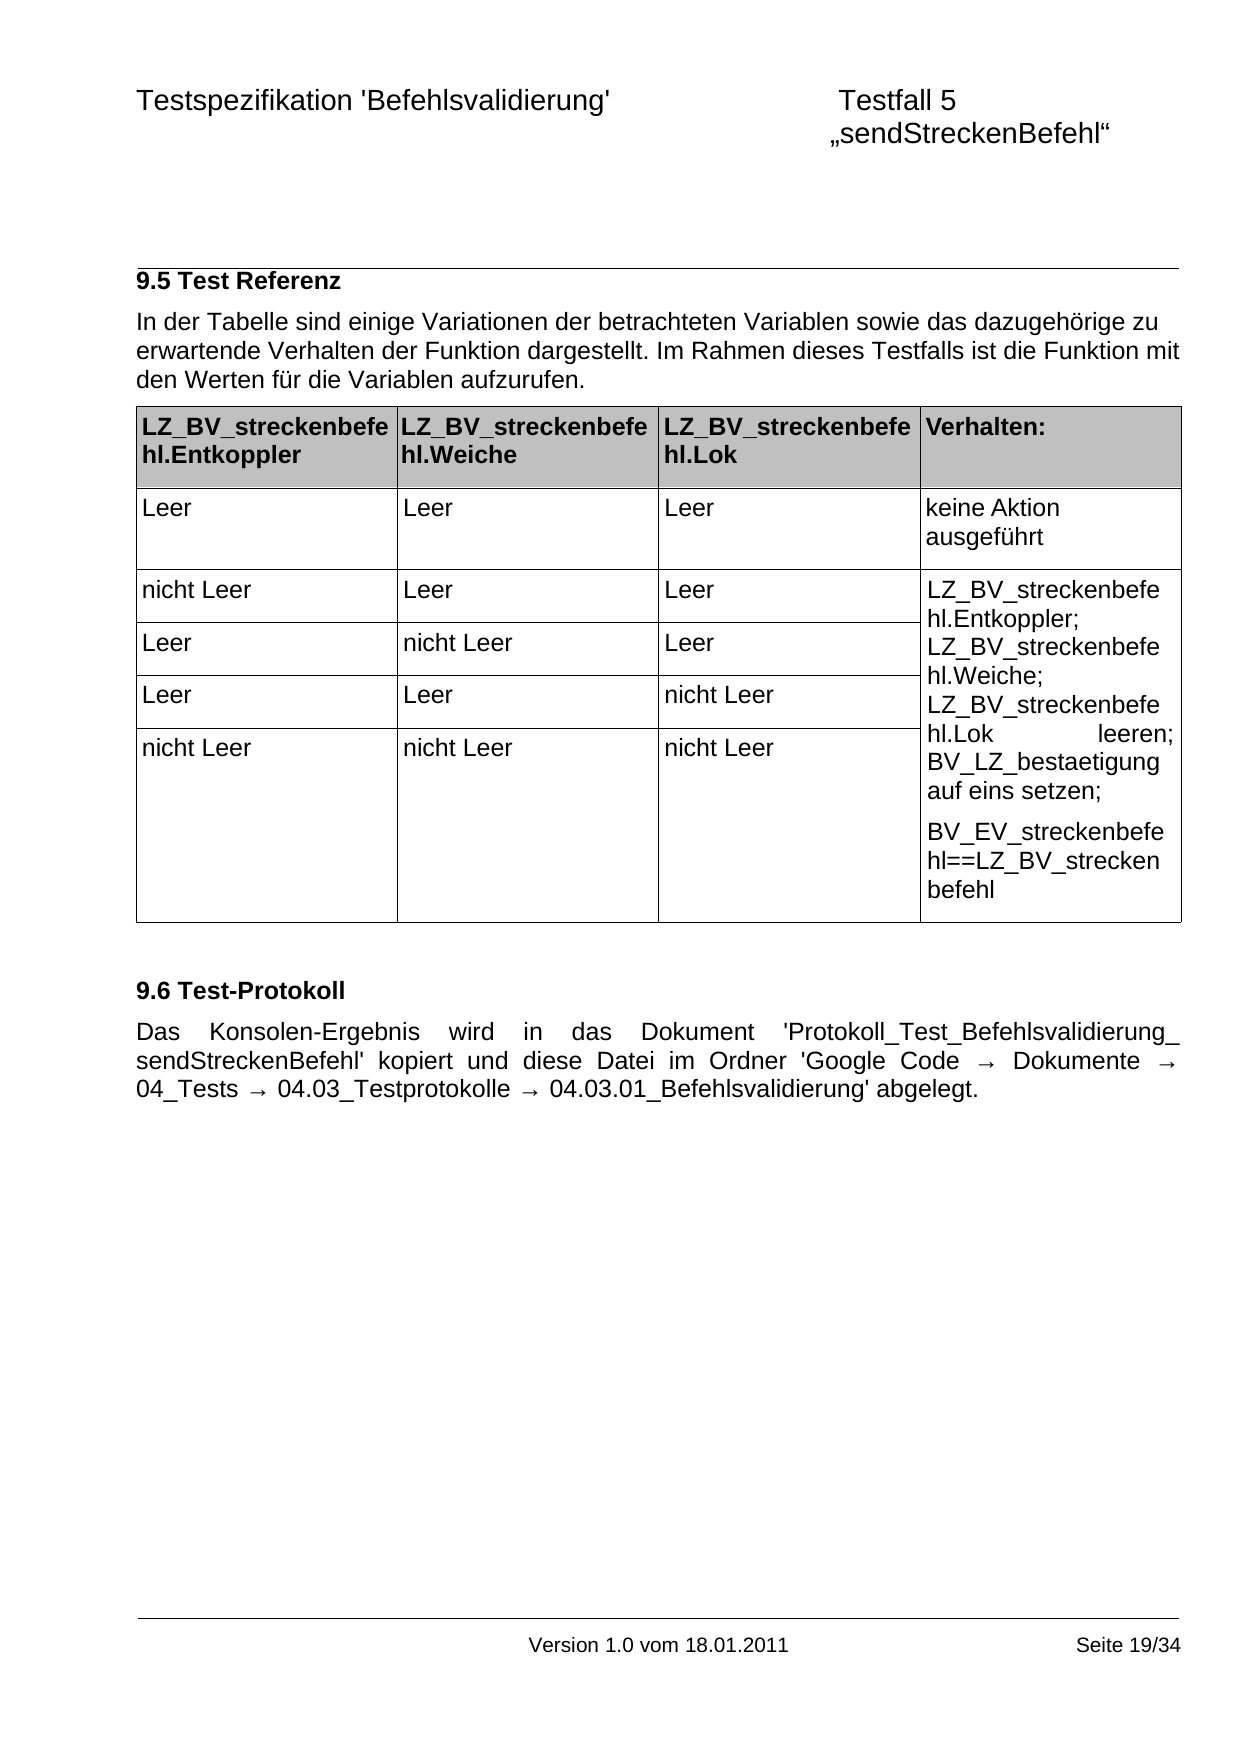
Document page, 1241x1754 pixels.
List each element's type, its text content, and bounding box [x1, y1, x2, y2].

table_cell Leer [659, 489, 920, 569]
table_cell nicht Leer [659, 676, 920, 727]
text Das Konsolen-Ergebnis wird in das Dokument 'Protokoll_Test_Befehlsvalidierung_ sendStreckenBefehl' kopiert und diese Datei im Ordner 'Google Code → Dokumente → 04_Tests → 04.03_Testprotokolle → 04.03.01_Befehlsvalidierung' abgelegt. [136, 1017, 1181, 1103]
table_cell nicht Leer [137, 570, 397, 622]
table_cell nicht Leer [137, 729, 397, 922]
table_cell Leer [137, 623, 397, 674]
table_cell Leer [398, 489, 658, 569]
table_cell Leer [137, 489, 397, 569]
table_cell nicht Leer [398, 729, 658, 922]
table_header LZ_BV_streckenbefehl.Lok [659, 407, 920, 487]
table_cell nicht Leer [398, 623, 658, 674]
table_cell keine Aktion ausgeführt [921, 489, 1181, 569]
table_cell Leer [137, 676, 397, 727]
subtitle Test Referenz [136, 289, 1181, 294]
subtitle Test-Protokoll [136, 976, 1181, 1004]
table_cell Leer [398, 676, 658, 727]
table_cell Leer [659, 623, 920, 674]
table_header LZ_BV_streckenbefehl.Entkoppler [137, 407, 397, 487]
table_cell Leer [398, 570, 658, 622]
table_cell nicht Leer [659, 729, 920, 922]
table_cell LZ_BV_streckenbefehl.Entkoppler; LZ_BV_streckenbefehl.Weiche; LZ_BV_streckenbefehl.Lok leeren; BV_LZ_bestaetigung auf eins setzen; BV_EV_streckenbefehl==LZ_BV_streckenbefehl [921, 570, 1181, 922]
table_header LZ_BV_streckenbefehl.Weiche [398, 407, 658, 487]
text In der Tabelle sind einige Variationen der betrachteten Variablen sowie das dazugehörige zu erwartende Verhalten der Funktion dargestellt. Im Rahmen dieses Testfalls ist die Funktion mit den Werten für die Variablen aufzurufen. [136, 307, 1181, 393]
table_header Verhalten: [921, 407, 1181, 487]
table_cell Leer [659, 570, 920, 622]
